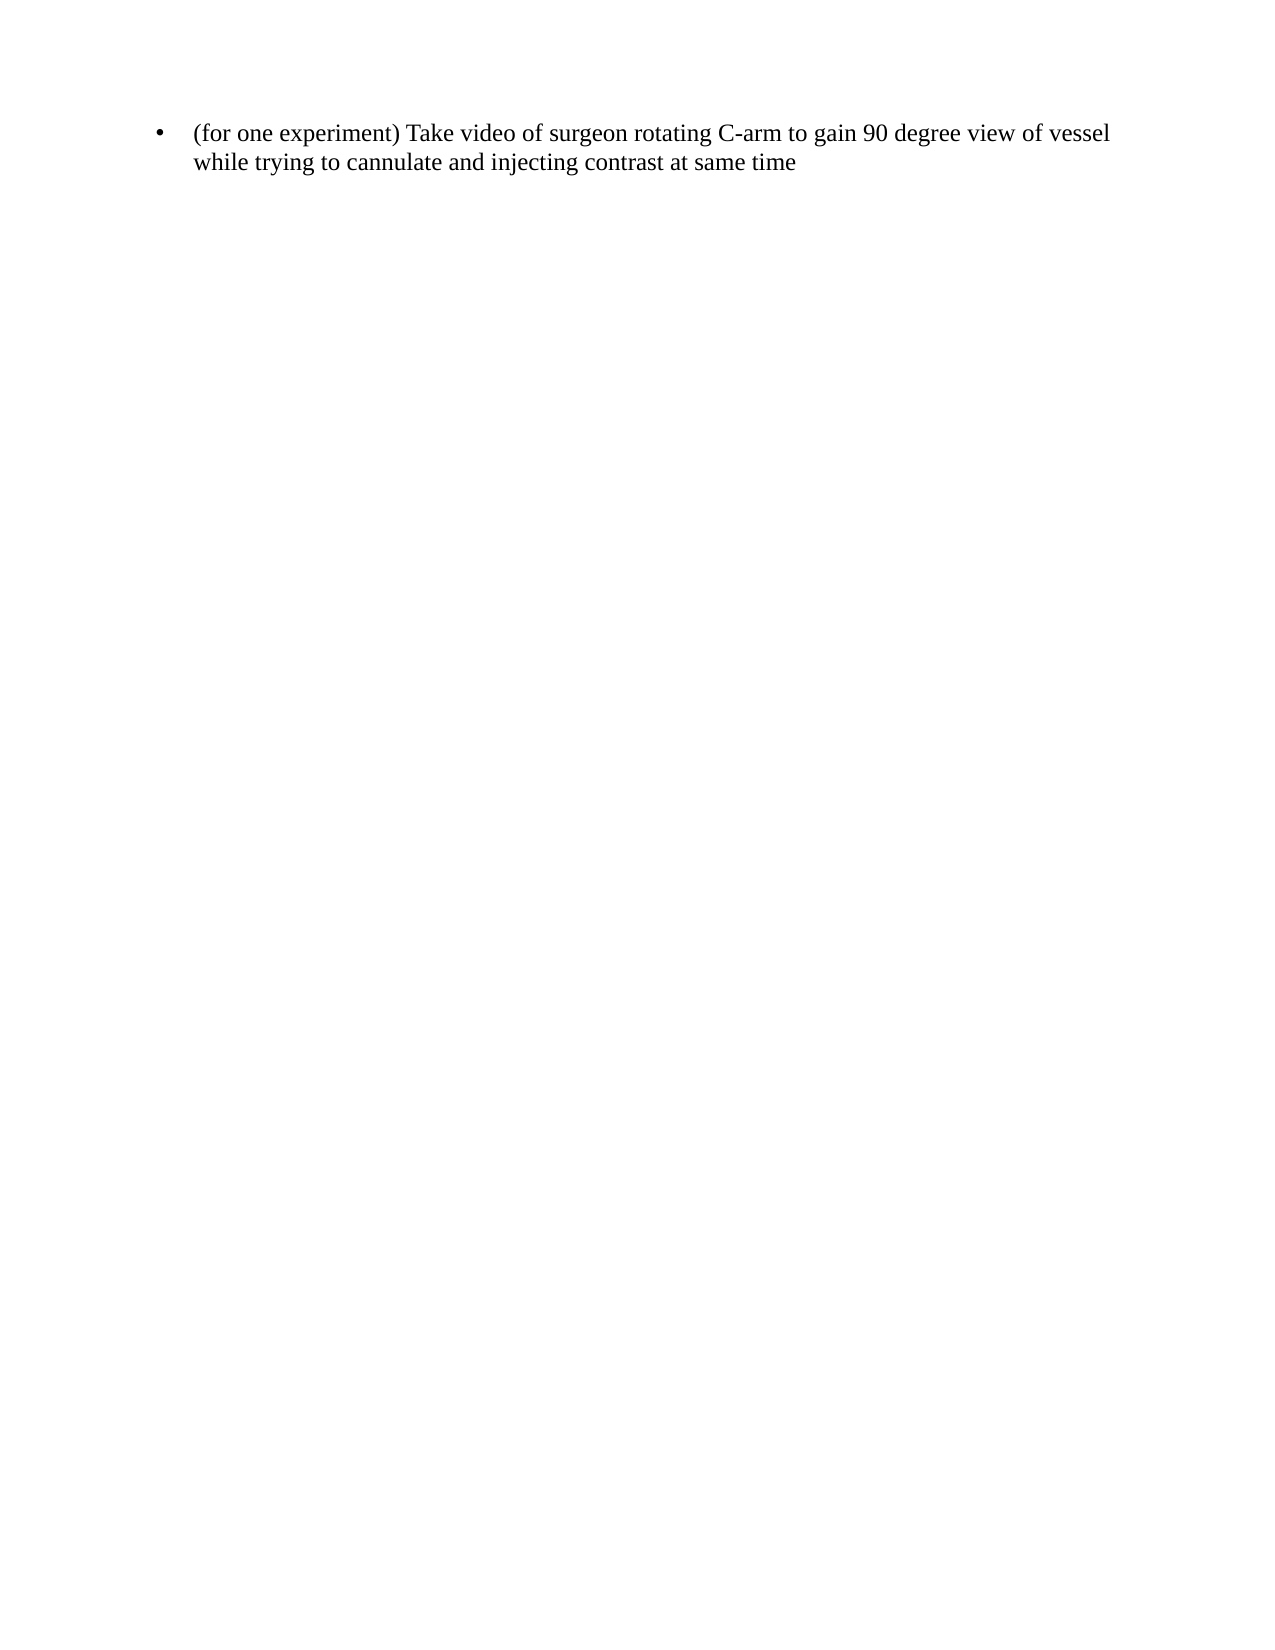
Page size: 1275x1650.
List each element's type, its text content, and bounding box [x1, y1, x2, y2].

list (for one experiment) Take video of surgeon rotating C-arm to gain 90 degree view of vessel while trying to cannulate and injecting contrast at same time [156, 118, 1157, 176]
